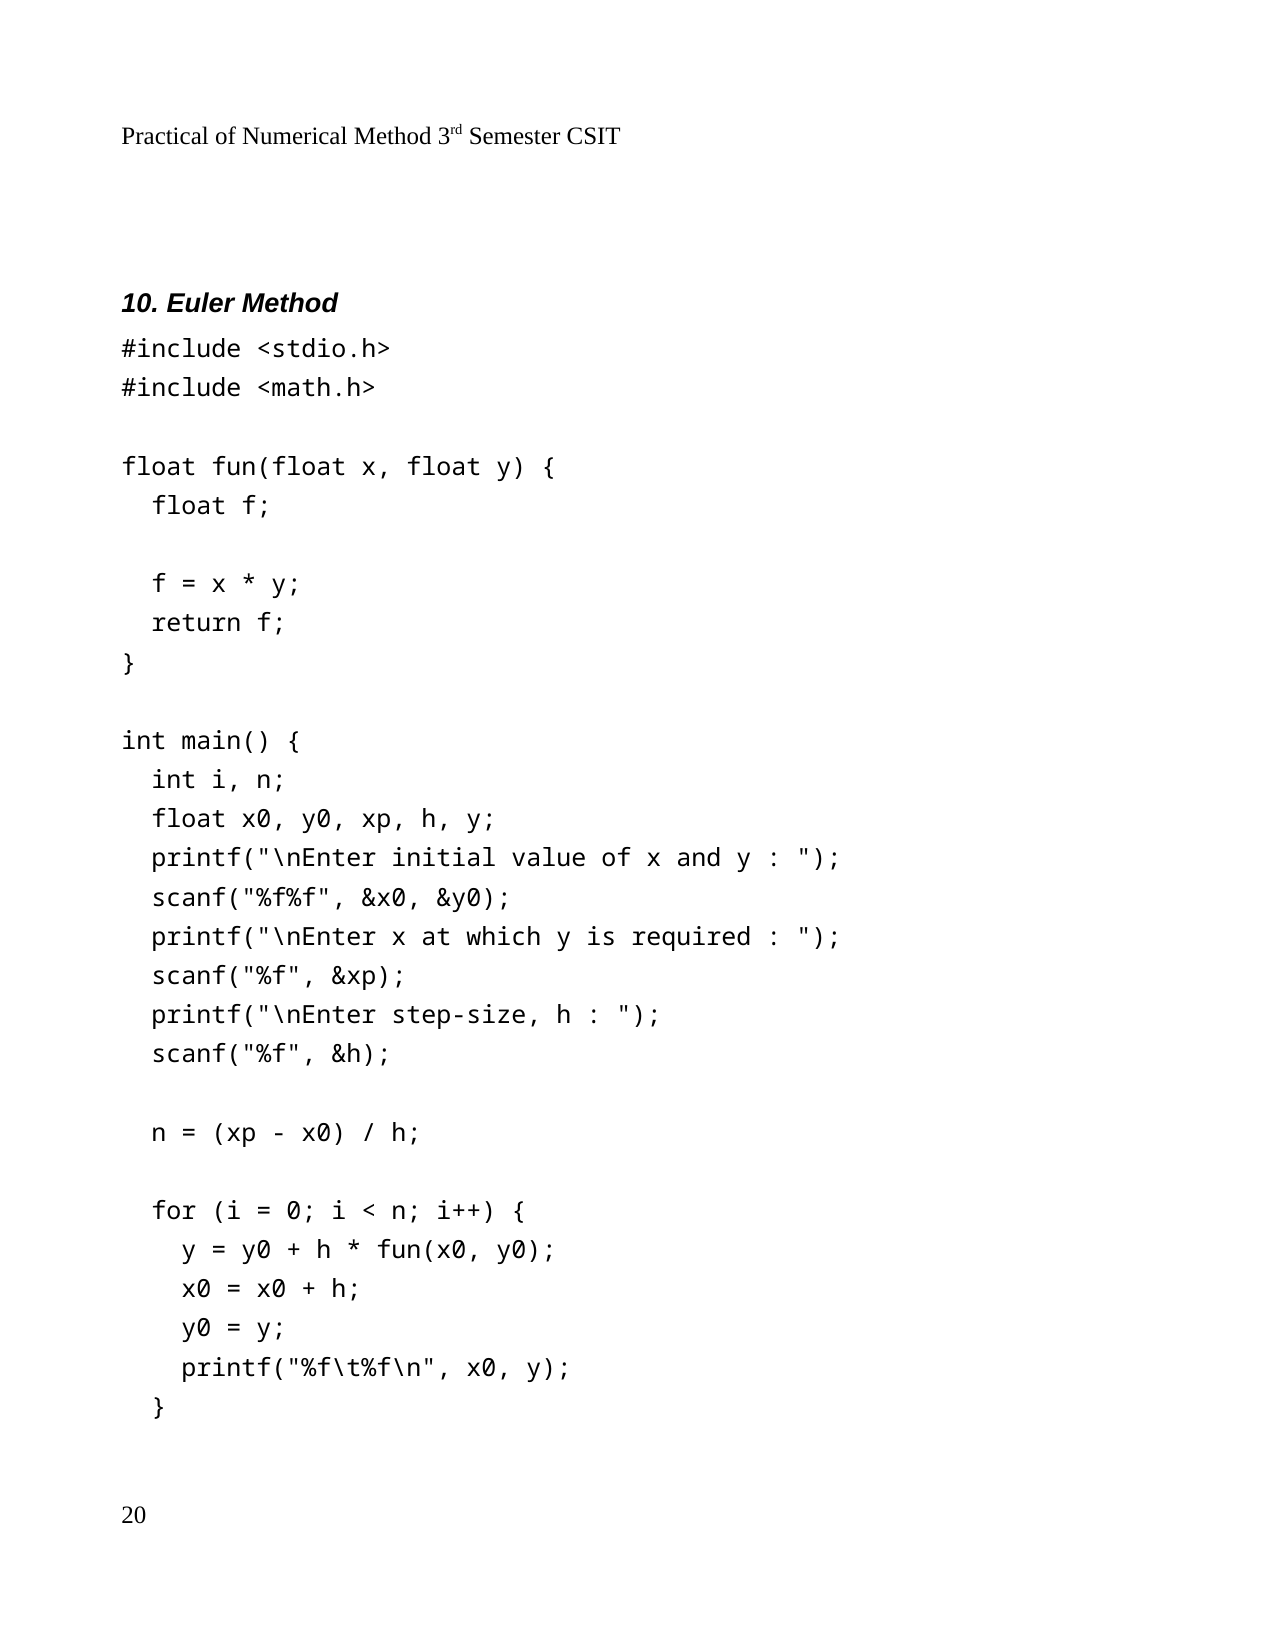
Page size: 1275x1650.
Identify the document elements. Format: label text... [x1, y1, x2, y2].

text scanf("%f%f", &x0, &y0); [121, 879, 1154, 913]
text n = (xp - x0) / h; [121, 1114, 1154, 1148]
text int main() { [121, 723, 1154, 757]
text #include <stdio.h> [121, 331, 1154, 365]
text f = x * y; [121, 566, 1154, 600]
text scanf("%f", &h); [121, 1036, 1154, 1070]
text scanf("%f", &xp); [121, 958, 1154, 992]
text printf("%f\t%f\n", x0, y); [121, 1349, 1154, 1383]
text y0 = y; [121, 1310, 1154, 1344]
text float f; [121, 488, 1154, 522]
text int i, n; [121, 762, 1154, 796]
text } [121, 1388, 1154, 1422]
text x0 = x0 + h; [121, 1271, 1154, 1305]
text for (i = 0; i < n; i++) { [121, 1193, 1154, 1227]
text printf("\nEnter initial value of x and y : "); [121, 840, 1154, 874]
text return f; [121, 605, 1154, 639]
text float fun(float x, float y) { [121, 448, 1154, 482]
text y = y0 + h * fun(x0, y0); [121, 1232, 1154, 1266]
text #include <math.h> [121, 370, 1154, 404]
subtitle 10. Euler Method [121, 287, 1154, 318]
text } [121, 644, 1154, 678]
text printf("\nEnter step-size, h : "); [121, 997, 1154, 1031]
text float x0, y0, xp, h, y; [121, 801, 1154, 835]
text printf("\nEnter x at which y is required : "); [121, 918, 1154, 952]
